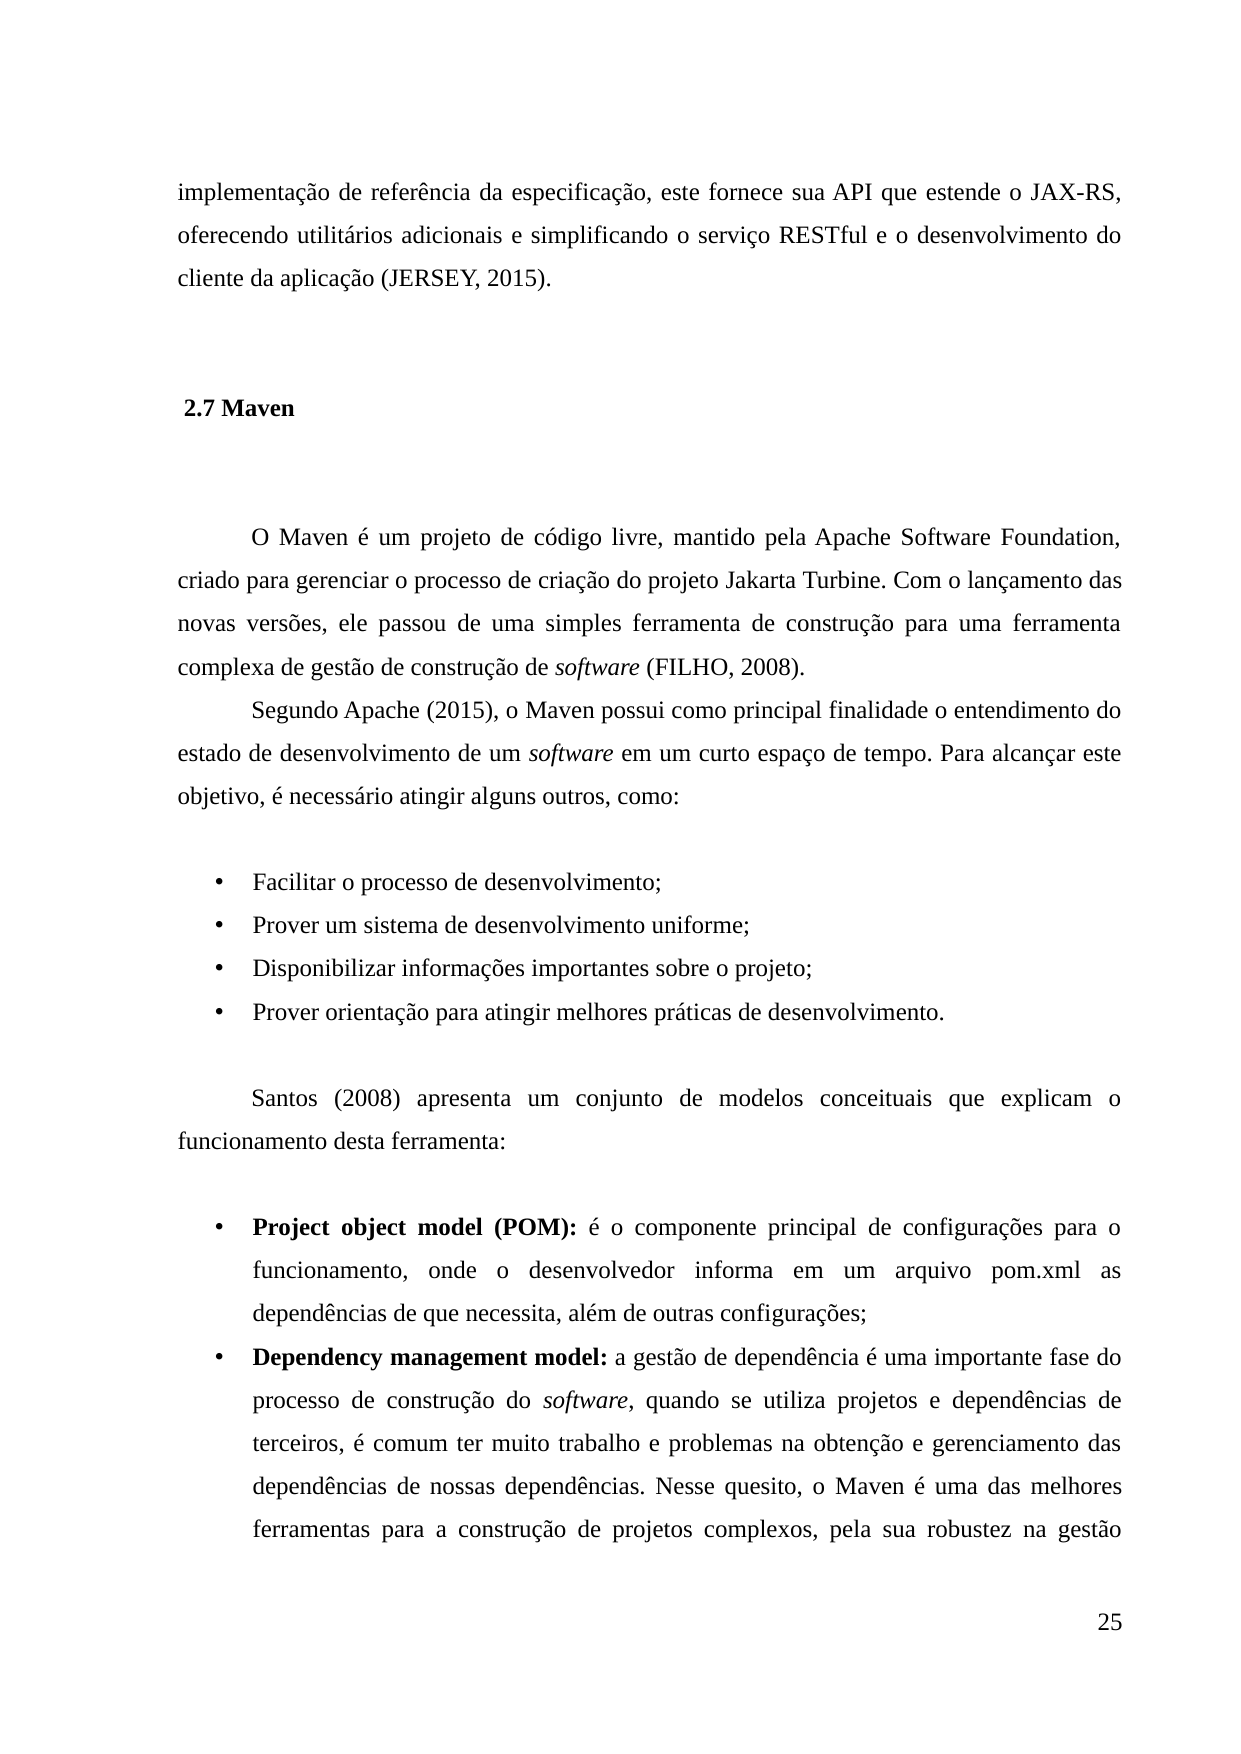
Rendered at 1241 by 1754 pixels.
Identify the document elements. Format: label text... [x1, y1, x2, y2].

list Project object model (POM): é o componente principal de configurações para o funcionamento, onde o desenvolvedor informa em um arquivo pom.xml as dependências de que necessita, além de outras configurações; [215, 1212, 1122, 1327]
text Santos (2008) apresenta um conjunto de modelos conceituais que explicam o funcionamento desta ferramenta: [177, 1083, 1122, 1155]
text Segundo Apache (2015), o Maven possui como principal finalidade o entendimento do estado de desenvolvimento de um software em um curto espaço de tempo. Para alcançar este objetivo, é necessário atingir alguns outros, como: [177, 695, 1122, 810]
list Prover orientação para atingir melhores práticas de desenvolvimento. [215, 997, 1122, 1025]
list Disponibilizar informações importantes sobre o projeto; [215, 953, 1122, 982]
text O Maven é um projeto de código livre, mantido pela Apache Software Foundation, criado para gerenciar o processo de criação do projeto Jakarta Turbine. Com o lançamento das novas versões, ele passou de uma simples ferramenta de construção para uma ferramenta complexa de gestão de construção de software (FILHO, 2008). [177, 522, 1122, 680]
list Dependency management model: a gestão de dependência é uma importante fase do processo de construção do software, quando se utiliza projetos e dependências de terceiros, é comum ter muito trabalho e problemas na obtenção e gerenciamento das dependências de nossas dependências. Nesse quesito, o Maven é uma das melhores ferramentas para a construção de projetos complexos, pela sua robustez na gestão [215, 1342, 1122, 1543]
text implementação de referência da especificação, este fornece sua API que estende o JAX-RS, oferecendo utilitários adicionais e simplificando o serviço RESTful e o desenvolvimento do cliente da aplicação (JERSEY, 2015). [177, 177, 1122, 292]
list Prover um sistema de desenvolvimento uniforme; [215, 910, 1122, 939]
subtitle Maven [177, 393, 1122, 422]
list Facilitar o processo de desenvolvimento; [215, 867, 1122, 896]
